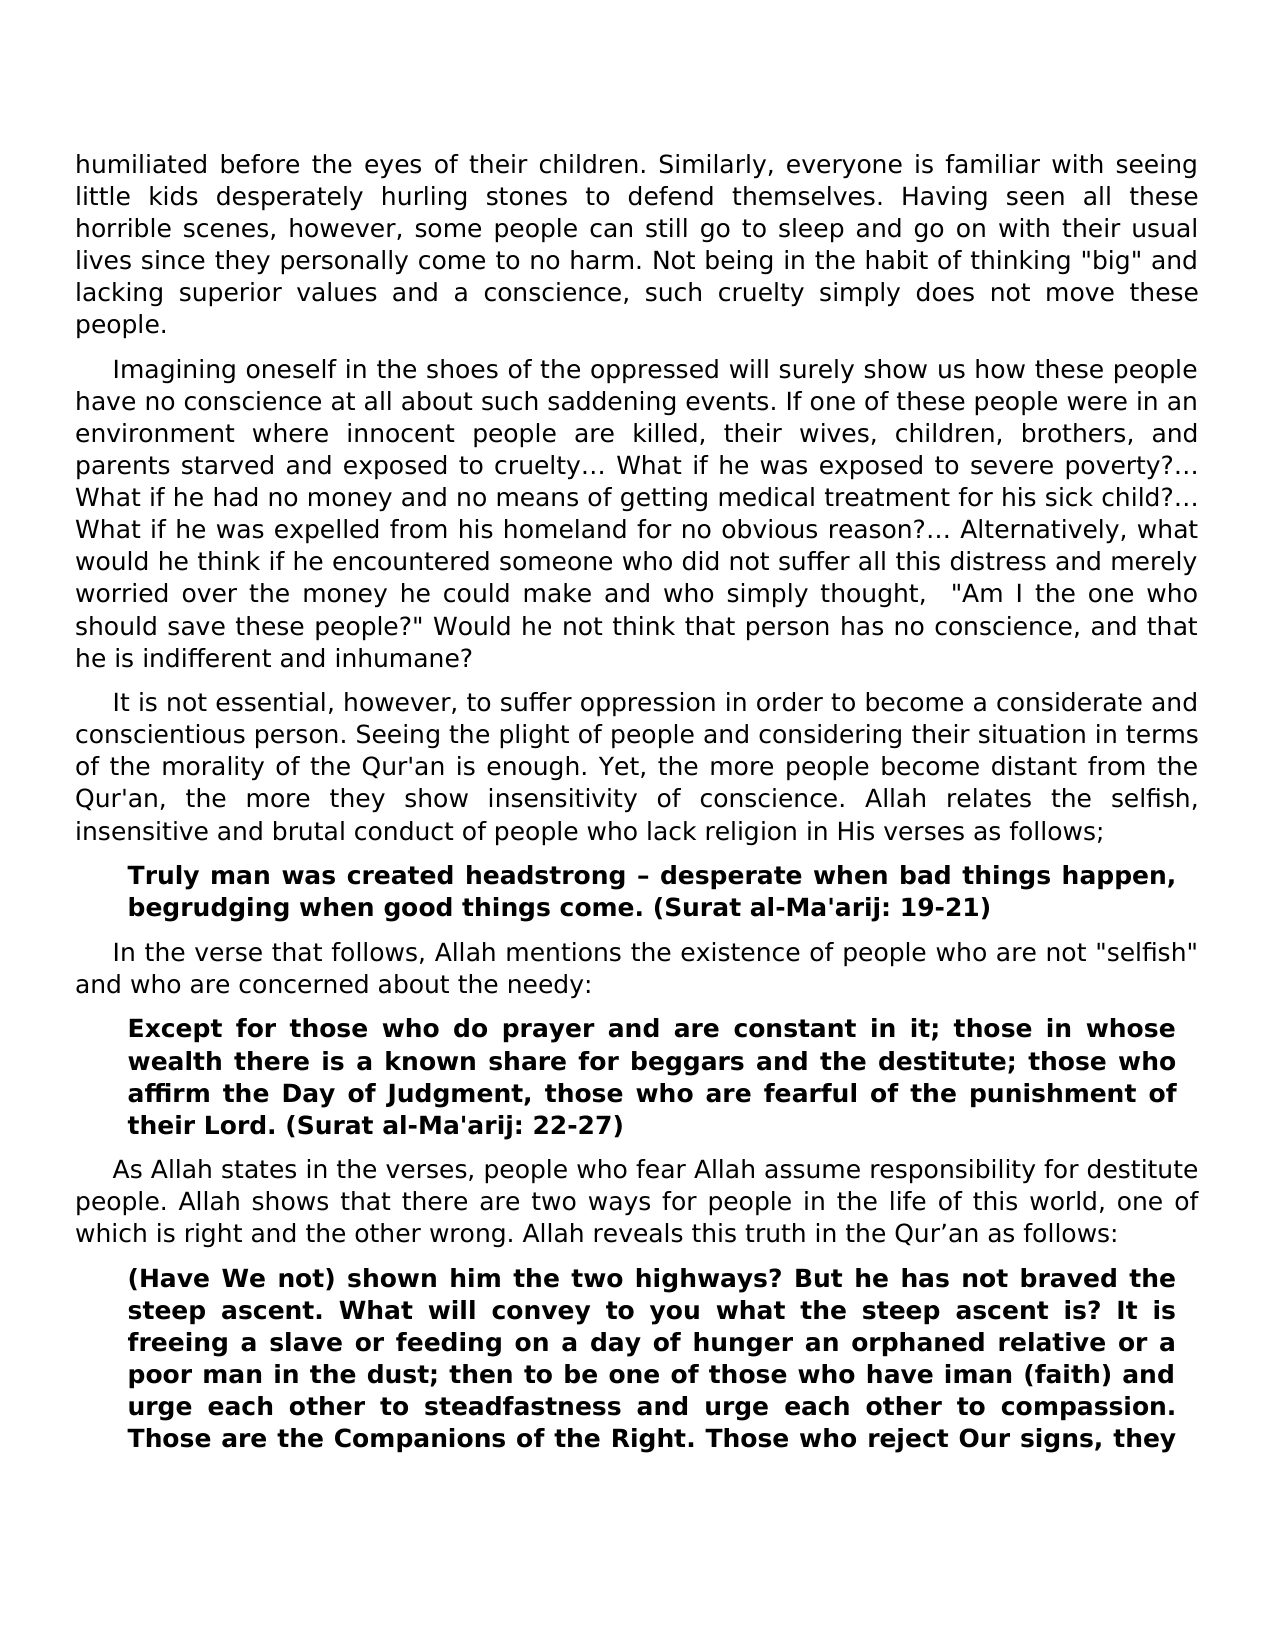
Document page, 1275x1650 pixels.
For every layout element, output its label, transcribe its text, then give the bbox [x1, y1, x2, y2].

text It is not essential, however, to suffer oppression in order to become a considerate and conscientious person. Seeing the plight of people and considering their situation in terms of the morality of the Qur'an is enough. Yet, the more people become distant from the Qur'an, the more they show insensitivity of conscience. Allah relates the selfish, insensitive and brutal conduct of people who lack religion in His verses as follows; [75, 688, 1200, 846]
text In the verse that follows, Allah mentions the existence of people who are not "selfish" and who are concerned about the needy: [75, 938, 1200, 999]
text Imagining oneself in the shoes of the oppressed will surely show us how these people have no conscience at all about such saddening events. If one of these people were in an environment where innocent people are killed, their wives, children, brothers, and parents starved and exposed to cruelty… What if he was exposed to severe poverty?… What if he had no money and no means of getting medical treatment for his sick child?… What if he was expelled from his homeland for no obvious reason?… Alternatively, what would he think if he encountered someone who did not suffer all this distress and merely worried over the money he could make and who simply thought, "Am I the one who should save these people?" Would he not think that person has no conscience, and that he is indifferent and inhumane? [75, 355, 1200, 673]
text (Have We not) shown him the two highways? But he has not braved the steep ascent. What will convey to you what the steep ascent is? It is freeing a slave or feeding on a day of hunger an orphaned relative or a poor man in the dust; then to be one of those who have iman (faith) and urge each other to steadfastness and urge each other to compassion. Those are the Companions of the Right. Those who reject Our signs, they [127, 1264, 1177, 1454]
text Truly man was created headstrong – desperate when bad things happen, begrudging when good things come. (Surat al-Ma'arij: 19-21) [127, 861, 1177, 922]
text As Allah states in the verses, people who fear Allah assume responsibility for destitute people. Allah shows that there are two ways for people in the life of this world, one of which is right and the other wrong. Allah reveals this truth in the Qur’an as follows: [75, 1155, 1200, 1249]
text Except for those who do prayer and are constant in it; those in whose wealth there is a known share for beggars and the destitute; those who affirm the Day of Judgment, those who are fearful of the punishment of their Lord. (Surat al-Ma'arij: 22-27) [127, 1014, 1177, 1140]
text humiliated before the eyes of their children. Similarly, everyone is familiar with seeing little kids desperately hurling stones to defend themselves. Having seen all these horrible scenes, however, some people can still go to sleep and go on with their usual lives since they personally come to no harm. Not being in the habit of thinking "big" and lacking superior values and a conscience, such cruelty simply does not move these people. [75, 150, 1200, 339]
